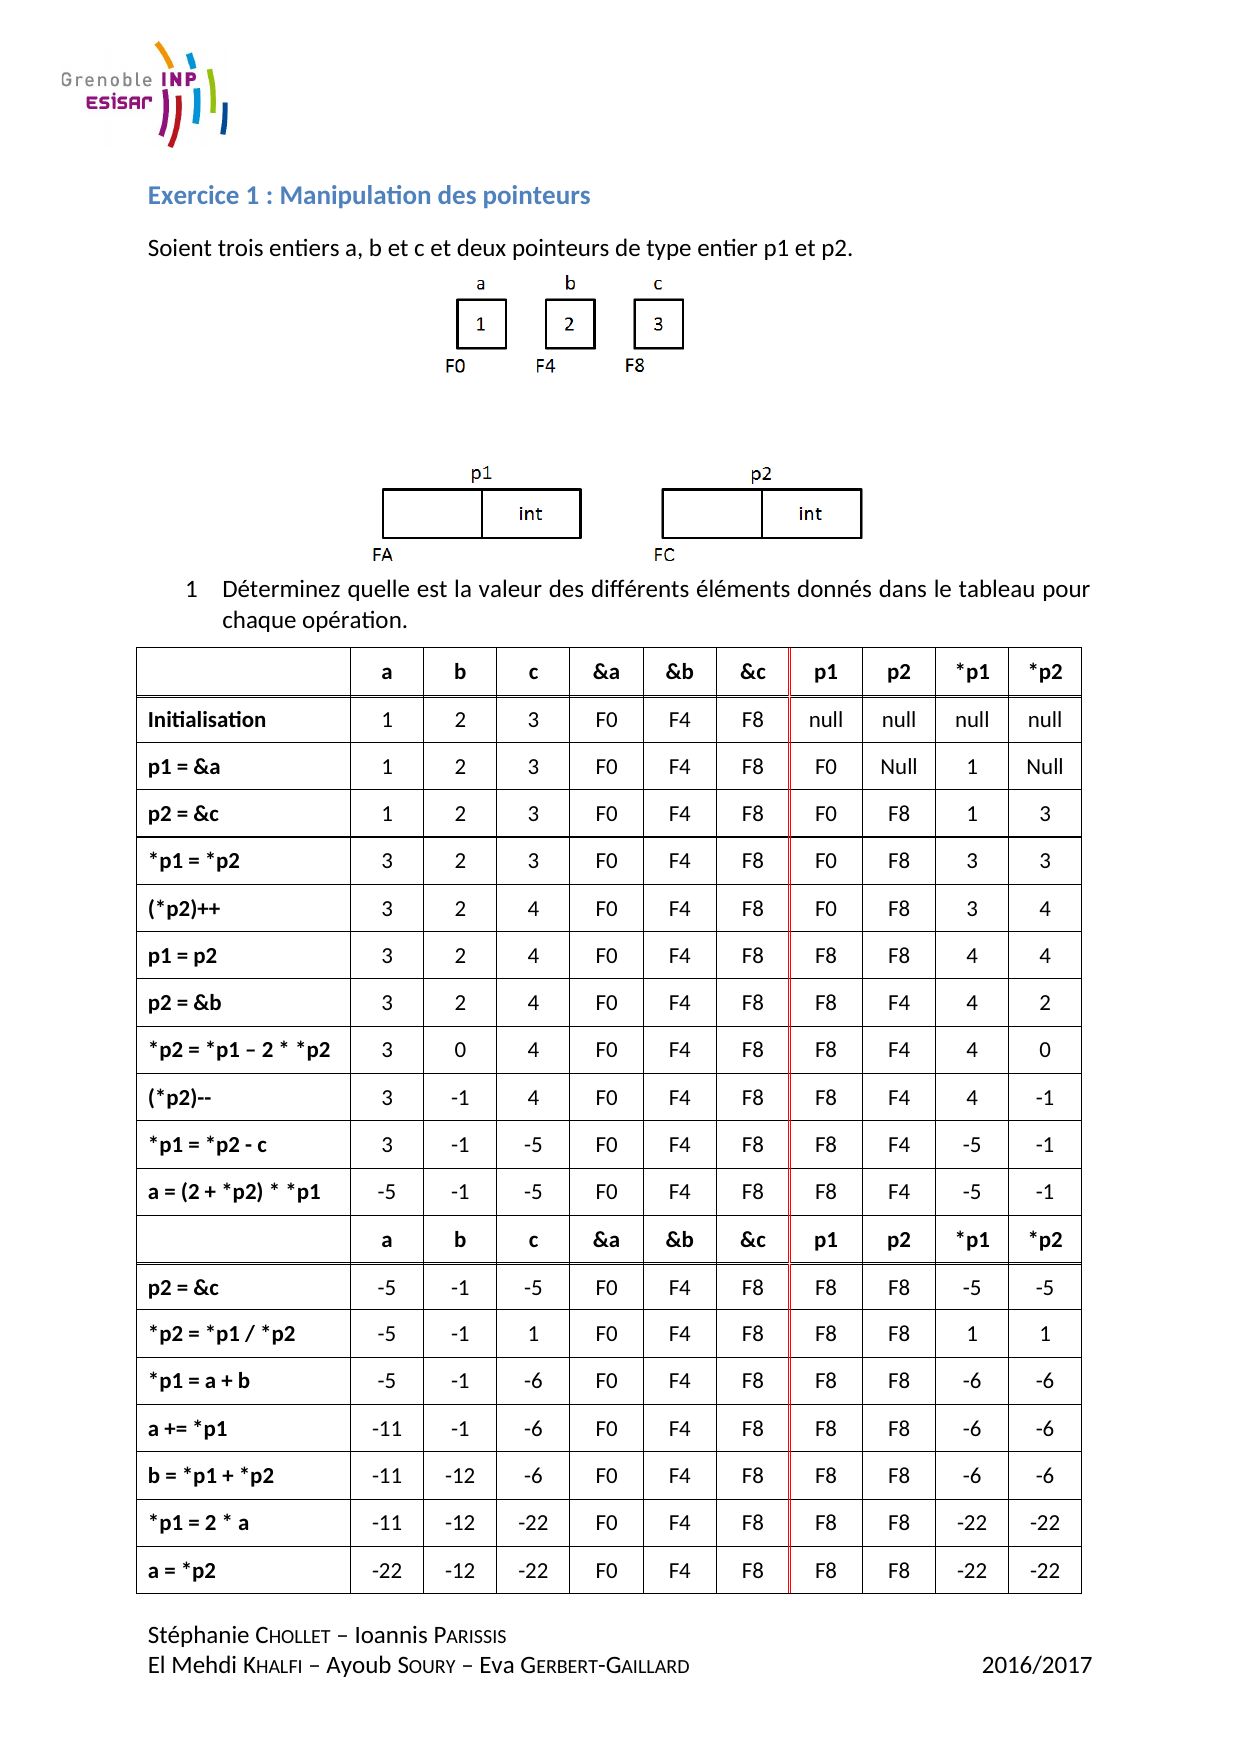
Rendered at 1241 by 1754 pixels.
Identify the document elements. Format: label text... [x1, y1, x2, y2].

table_cell -5 [351, 1169, 423, 1215]
table_cell F0 [570, 1121, 643, 1167]
table_cell 1 [936, 743, 1008, 789]
table_cell *p2 = *p1 / *p2 [137, 1310, 350, 1357]
table_cell F8 [717, 1265, 788, 1309]
table_cell F4 [644, 743, 716, 789]
table_header &c [717, 648, 788, 694]
table_cell F0 [570, 1310, 643, 1357]
table_cell 3 [351, 838, 423, 884]
table_cell 1 [1009, 1310, 1081, 1357]
table_cell F8 [717, 1358, 788, 1404]
table_cell F8 [717, 979, 788, 1026]
table_cell Null [1009, 743, 1081, 789]
table_cell Initialisation [137, 698, 350, 742]
text Soient trois entiers a, b et c et deux pointeurs de type entier p1 et p2. [148, 232, 1093, 262]
table_cell F8 [717, 1547, 788, 1593]
table_cell -22 [936, 1547, 1008, 1593]
table_cell -1 [424, 1405, 496, 1451]
table_cell F8 [791, 1405, 862, 1451]
table_cell 4 [936, 1074, 1008, 1120]
table_cell F4 [644, 885, 716, 931]
table_cell 4 [936, 1027, 1008, 1073]
table_cell F4 [863, 979, 935, 1026]
table_cell 3 [497, 790, 569, 836]
table_cell F8 [791, 1121, 862, 1167]
table_cell 2 [424, 979, 496, 1026]
table_cell -6 [497, 1405, 569, 1451]
table_cell F0 [570, 698, 643, 742]
table_cell b = *p1 + *p2 [137, 1452, 350, 1498]
table_cell F4 [644, 979, 716, 1026]
table_cell -6 [1009, 1358, 1081, 1404]
table_cell F8 [717, 1500, 788, 1546]
table_cell c [497, 1216, 569, 1262]
table_cell F0 [791, 885, 862, 931]
table_cell 3 [351, 1121, 423, 1167]
table_cell 3 [351, 1027, 423, 1073]
table_cell 3 [497, 838, 569, 884]
table_cell 1 [351, 698, 423, 742]
table_cell F0 [570, 1405, 643, 1451]
table_cell F4 [644, 1310, 716, 1357]
table_cell -11 [351, 1405, 423, 1451]
table_cell a [351, 1216, 423, 1262]
table_cell -6 [497, 1452, 569, 1498]
table_cell 1 [351, 790, 423, 836]
table_cell 3 [936, 885, 1008, 931]
table_cell b [424, 1216, 496, 1262]
table_header b [424, 648, 496, 694]
table_cell -6 [936, 1405, 1008, 1451]
table_cell *p1 = *p2 - c [137, 1121, 350, 1167]
table_cell F0 [570, 1074, 643, 1120]
table_cell F8 [791, 932, 862, 978]
table_cell F0 [570, 838, 643, 884]
table_cell F0 [570, 885, 643, 931]
list Déterminez quelle est la valeur des différents éléments donnés dans le tableau pour chaque opération. [185, 574, 1093, 635]
table_cell F8 [791, 1027, 862, 1073]
table_cell 3 [1009, 790, 1081, 836]
table_cell p2 = &b [137, 979, 350, 1026]
table_cell 4 [1009, 932, 1081, 978]
table_cell a = *p2 [137, 1547, 350, 1593]
table_cell F8 [863, 838, 935, 884]
table_cell F8 [863, 1500, 935, 1546]
table_cell 3 [497, 698, 569, 742]
table_cell 4 [497, 885, 569, 931]
table_cell 3 [1009, 838, 1081, 884]
table_cell a += *p1 [137, 1405, 350, 1451]
table_cell F8 [791, 1358, 862, 1404]
table_cell -5 [936, 1265, 1008, 1309]
table_cell p2 = &c [137, 1265, 350, 1309]
table_cell F8 [791, 1265, 862, 1309]
table_cell F4 [863, 1121, 935, 1167]
table_cell -1 [424, 1310, 496, 1357]
table_cell F0 [570, 1358, 643, 1404]
table_cell 2 [424, 932, 496, 978]
table_cell F4 [644, 1358, 716, 1404]
table_cell 3 [936, 838, 1008, 884]
table_cell F8 [717, 1027, 788, 1073]
table_cell F4 [644, 838, 716, 884]
table_cell F8 [863, 1310, 935, 1357]
table_cell 3 [497, 743, 569, 789]
table_cell null [1009, 698, 1081, 742]
table_cell -5 [351, 1310, 423, 1357]
table_cell F8 [791, 979, 862, 1026]
table_cell null [936, 698, 1008, 742]
table_cell F8 [717, 1169, 788, 1215]
table_cell p2 [863, 1216, 935, 1262]
table_cell F0 [570, 790, 643, 836]
table_cell F4 [644, 1405, 716, 1451]
table_cell *p2 [1009, 1216, 1081, 1262]
table_cell &b [644, 1216, 716, 1262]
table_cell -22 [1009, 1500, 1081, 1546]
table_cell F8 [791, 1074, 862, 1120]
table_cell -5 [351, 1358, 423, 1404]
table_cell F8 [717, 1074, 788, 1120]
table_cell 4 [936, 932, 1008, 978]
table_cell 2 [424, 698, 496, 742]
table_cell F8 [863, 1265, 935, 1309]
table_cell F4 [644, 698, 716, 742]
table_cell null [863, 698, 935, 742]
table_cell F4 [644, 1265, 716, 1309]
table_cell F8 [717, 1310, 788, 1357]
table_cell -1 [424, 1265, 496, 1309]
picture [61, 41, 228, 148]
table_cell 2 [424, 885, 496, 931]
table_cell 4 [497, 1074, 569, 1120]
table_cell F0 [791, 838, 862, 884]
table_cell 3 [351, 1074, 423, 1120]
table_cell -1 [1009, 1169, 1081, 1215]
table_cell (*p2)-- [137, 1074, 350, 1120]
table_cell -5 [497, 1265, 569, 1309]
table_cell p1 = &a [137, 743, 350, 789]
table_cell 4 [936, 979, 1008, 1026]
table_cell F4 [644, 1074, 716, 1120]
table_cell F8 [717, 1121, 788, 1167]
table_cell 1 [351, 743, 423, 789]
table_cell F8 [791, 1169, 862, 1215]
table_cell -6 [1009, 1452, 1081, 1498]
table_cell 1 [936, 790, 1008, 836]
table_cell &c [717, 1216, 788, 1262]
table_cell F0 [570, 932, 643, 978]
table_cell 3 [351, 932, 423, 978]
table_cell F8 [791, 1547, 862, 1593]
table_header [137, 648, 350, 694]
table_cell 4 [497, 1027, 569, 1073]
table_cell F8 [863, 932, 935, 978]
table_cell null [791, 698, 862, 742]
table_cell -22 [1009, 1547, 1081, 1593]
table_cell F8 [717, 698, 788, 742]
table_cell -1 [1009, 1121, 1081, 1167]
table_cell 3 [351, 979, 423, 1026]
table_header *p1 [936, 648, 1008, 694]
table_cell -5 [497, 1121, 569, 1167]
table_cell F4 [644, 1452, 716, 1498]
table_cell F4 [644, 1500, 716, 1546]
table_cell F0 [791, 743, 862, 789]
table_cell -6 [497, 1358, 569, 1404]
table_header &b [644, 648, 716, 694]
table_cell -6 [936, 1358, 1008, 1404]
table_cell *p1 [936, 1216, 1008, 1262]
table_cell 2 [1009, 979, 1081, 1026]
table_header &a [570, 648, 643, 694]
table_cell p1 = p2 [137, 932, 350, 978]
table_cell -5 [351, 1265, 423, 1309]
table_cell Null [863, 743, 935, 789]
table_cell F8 [863, 790, 935, 836]
table_cell 2 [424, 790, 496, 836]
table_cell -11 [351, 1452, 423, 1498]
table_cell -22 [497, 1500, 569, 1546]
table_cell F8 [717, 743, 788, 789]
table_cell F8 [863, 1452, 935, 1498]
table_cell F8 [863, 1358, 935, 1404]
table_cell F8 [863, 885, 935, 931]
table_cell -1 [1009, 1074, 1081, 1120]
table_cell *p1 = 2 * a [137, 1500, 350, 1546]
table_cell -22 [936, 1500, 1008, 1546]
table_cell F0 [570, 743, 643, 789]
table_cell F8 [717, 932, 788, 978]
table_cell 1 [497, 1310, 569, 1357]
table_cell -1 [424, 1074, 496, 1120]
table_cell 4 [497, 932, 569, 978]
table_cell *p2 = *p1 – 2 * *p2 [137, 1027, 350, 1073]
table_cell p2 = &c [137, 790, 350, 836]
table_cell 1 [936, 1310, 1008, 1357]
table_cell -1 [424, 1169, 496, 1215]
table_cell 3 [351, 885, 423, 931]
table_cell -5 [497, 1169, 569, 1215]
table_cell F8 [791, 1452, 862, 1498]
table_cell F0 [570, 1265, 643, 1309]
table_cell F8 [717, 1405, 788, 1451]
table_cell F4 [644, 1121, 716, 1167]
table_header c [497, 648, 569, 694]
table_cell F4 [644, 1169, 716, 1215]
table_cell F4 [644, 790, 716, 836]
table_cell 0 [424, 1027, 496, 1073]
table_cell F0 [570, 1547, 643, 1593]
table_cell F8 [717, 790, 788, 836]
table_cell -5 [936, 1121, 1008, 1167]
table_cell F8 [791, 1310, 862, 1357]
table_cell -6 [1009, 1405, 1081, 1451]
table_cell F0 [570, 1027, 643, 1073]
table_header p1 [791, 648, 862, 694]
table_cell F0 [791, 790, 862, 836]
table_cell -22 [497, 1547, 569, 1593]
table_cell -12 [424, 1547, 496, 1593]
table_cell &a [570, 1216, 643, 1262]
subtitle Exercice 1 : Manipulation des pointeurs [148, 178, 1093, 211]
table_cell F4 [644, 1547, 716, 1593]
table_cell 2 [424, 743, 496, 789]
table_cell F8 [717, 1452, 788, 1498]
table_cell -22 [351, 1547, 423, 1593]
table_cell a = (2 + *p2) * *p1 [137, 1169, 350, 1215]
table_cell F0 [570, 1452, 643, 1498]
table_cell [137, 1216, 350, 1262]
table_cell -6 [936, 1452, 1008, 1498]
table_cell 4 [1009, 885, 1081, 931]
table_cell (*p2)++ [137, 885, 350, 931]
table_header a [351, 648, 423, 694]
table_cell F0 [570, 979, 643, 1026]
table_cell F8 [863, 1405, 935, 1451]
table_cell *p1 = *p2 [137, 838, 350, 884]
table_cell 4 [497, 979, 569, 1026]
table_header p2 [863, 648, 935, 694]
table_header *p2 [1009, 648, 1081, 694]
table_cell F0 [570, 1500, 643, 1546]
table_cell 0 [1009, 1027, 1081, 1073]
table_cell *p1 = a + b [137, 1358, 350, 1404]
table_cell -12 [424, 1452, 496, 1498]
table_cell p1 [791, 1216, 862, 1262]
table_cell -5 [1009, 1265, 1081, 1309]
table_cell F4 [644, 932, 716, 978]
table_cell F4 [863, 1027, 935, 1073]
table_cell F8 [791, 1500, 862, 1546]
table_cell F8 [717, 838, 788, 884]
table_cell -1 [424, 1121, 496, 1167]
table_cell -1 [424, 1358, 496, 1404]
table_cell F4 [863, 1074, 935, 1120]
table_cell F4 [863, 1169, 935, 1215]
table_cell -12 [424, 1500, 496, 1546]
table_cell -5 [936, 1169, 1008, 1215]
table_cell -11 [351, 1500, 423, 1546]
table_cell F4 [644, 1027, 716, 1073]
table_cell 2 [424, 838, 496, 884]
table_cell F8 [863, 1547, 935, 1593]
picture [364, 262, 876, 574]
table_cell F8 [717, 885, 788, 931]
table_cell F0 [570, 1169, 643, 1215]
